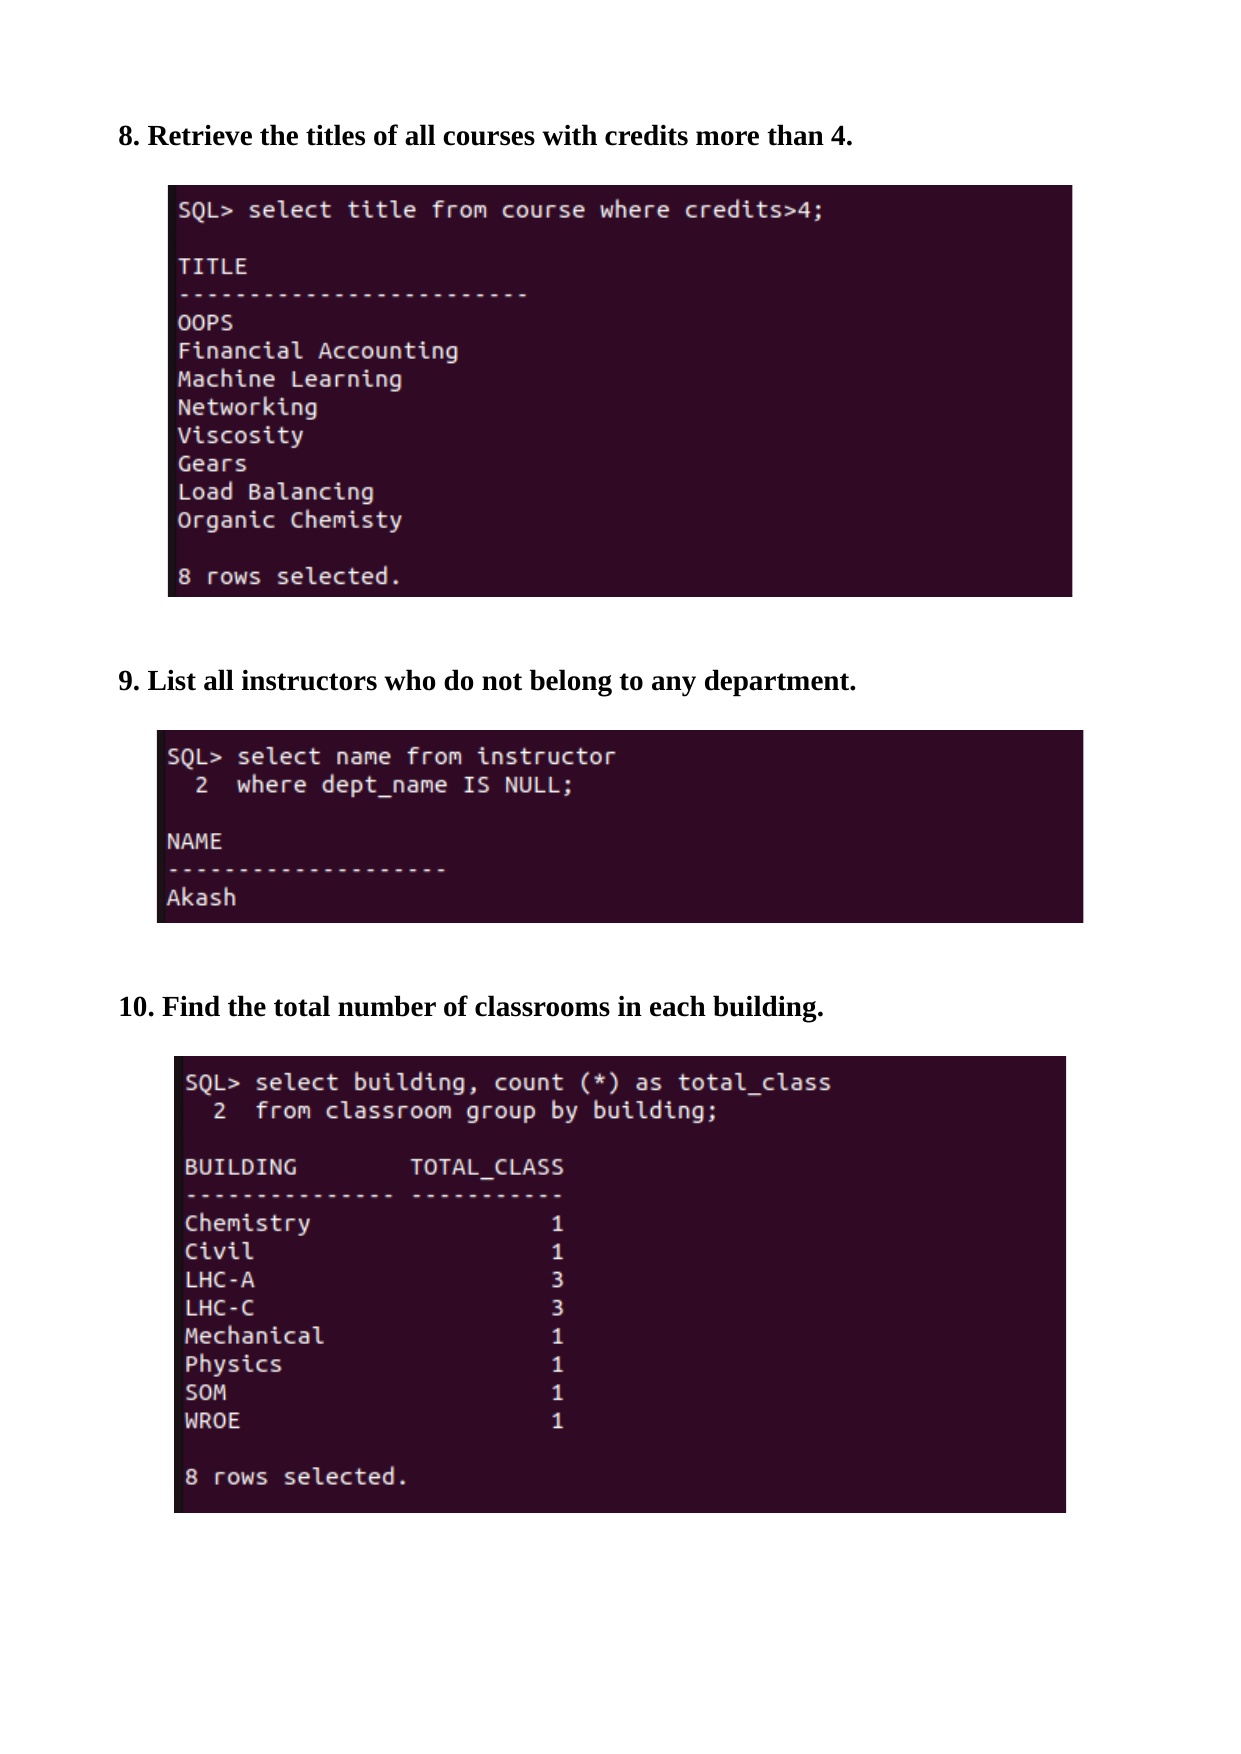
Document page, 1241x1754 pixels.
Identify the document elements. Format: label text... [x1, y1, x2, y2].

text 8. Retrieve the titles of all courses with credits more than 4. [118, 118, 1122, 152]
picture [174, 1056, 1067, 1513]
picture [156, 730, 1084, 923]
picture [167, 185, 1073, 597]
text 9. List all instructors who do not belong to any department. [118, 663, 1122, 697]
text 10. Find the total number of classrooms in each building. [118, 989, 1122, 1023]
